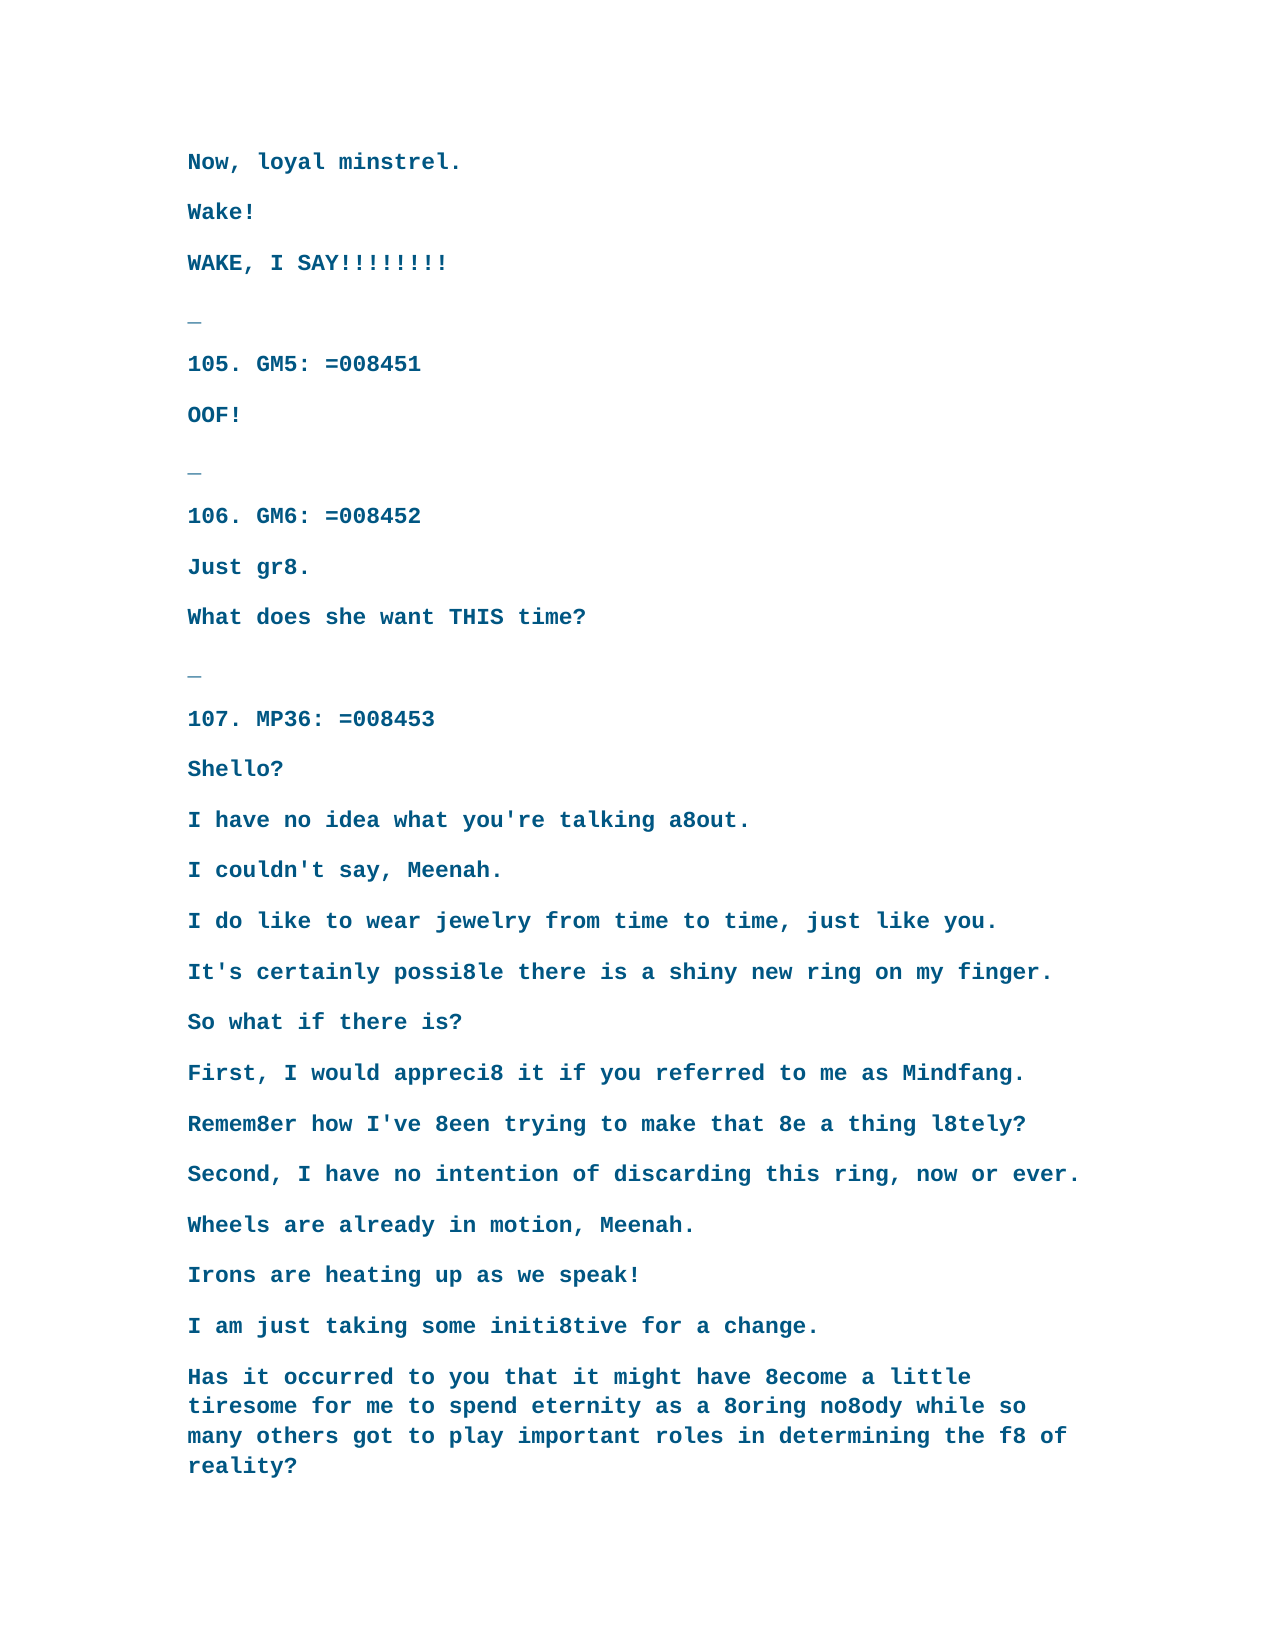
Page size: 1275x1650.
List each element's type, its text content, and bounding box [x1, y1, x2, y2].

text I am just taking some initi8tive for a change. [187, 1314, 1087, 1340]
text OOF! [187, 403, 1087, 429]
text Wake! [187, 201, 1087, 227]
text _ [187, 454, 1087, 480]
text Shello? [187, 757, 1087, 783]
text So what if there is? [187, 1011, 1087, 1037]
text Irons are heating up as we speak! [187, 1264, 1087, 1290]
text 106. GM6: =008452 [187, 504, 1087, 530]
text Remem8er how I've 8een trying to make that 8e a thing l8tely? [187, 1112, 1087, 1138]
text 107. MP36: =008453 [187, 707, 1087, 733]
text What does she want THIS time? [187, 606, 1087, 632]
text First, I would appreci8 it if you referred to me as Mindfang. [187, 1061, 1087, 1087]
text Just gr8. [187, 555, 1087, 581]
text Second, I have no intention of discarding this ring, now or ever. [187, 1162, 1087, 1188]
text 105. GM5: =008451 [187, 352, 1087, 378]
text I couldn't say, Meenah. [187, 859, 1087, 885]
text I do like to wear jewelry from time to time, just like you. [187, 909, 1087, 935]
text _ [187, 302, 1087, 328]
text I have no idea what you're talking a8out. [187, 808, 1087, 834]
text WAKE, I SAY!!!!!!!! [187, 251, 1087, 277]
text Has it occurred to you that it might have 8ecome a little tiresome for me to spend eternity as a 8oring no8ody while so many others got to play important roles in determining the f8 of reality? [187, 1365, 1087, 1480]
text Now, loyal minstrel. [187, 150, 1087, 176]
text Wheels are already in motion, Meenah. [187, 1213, 1087, 1239]
text _ [187, 656, 1087, 682]
text It's certainly possi8le there is a shiny new ring on my finger. [187, 960, 1087, 986]
